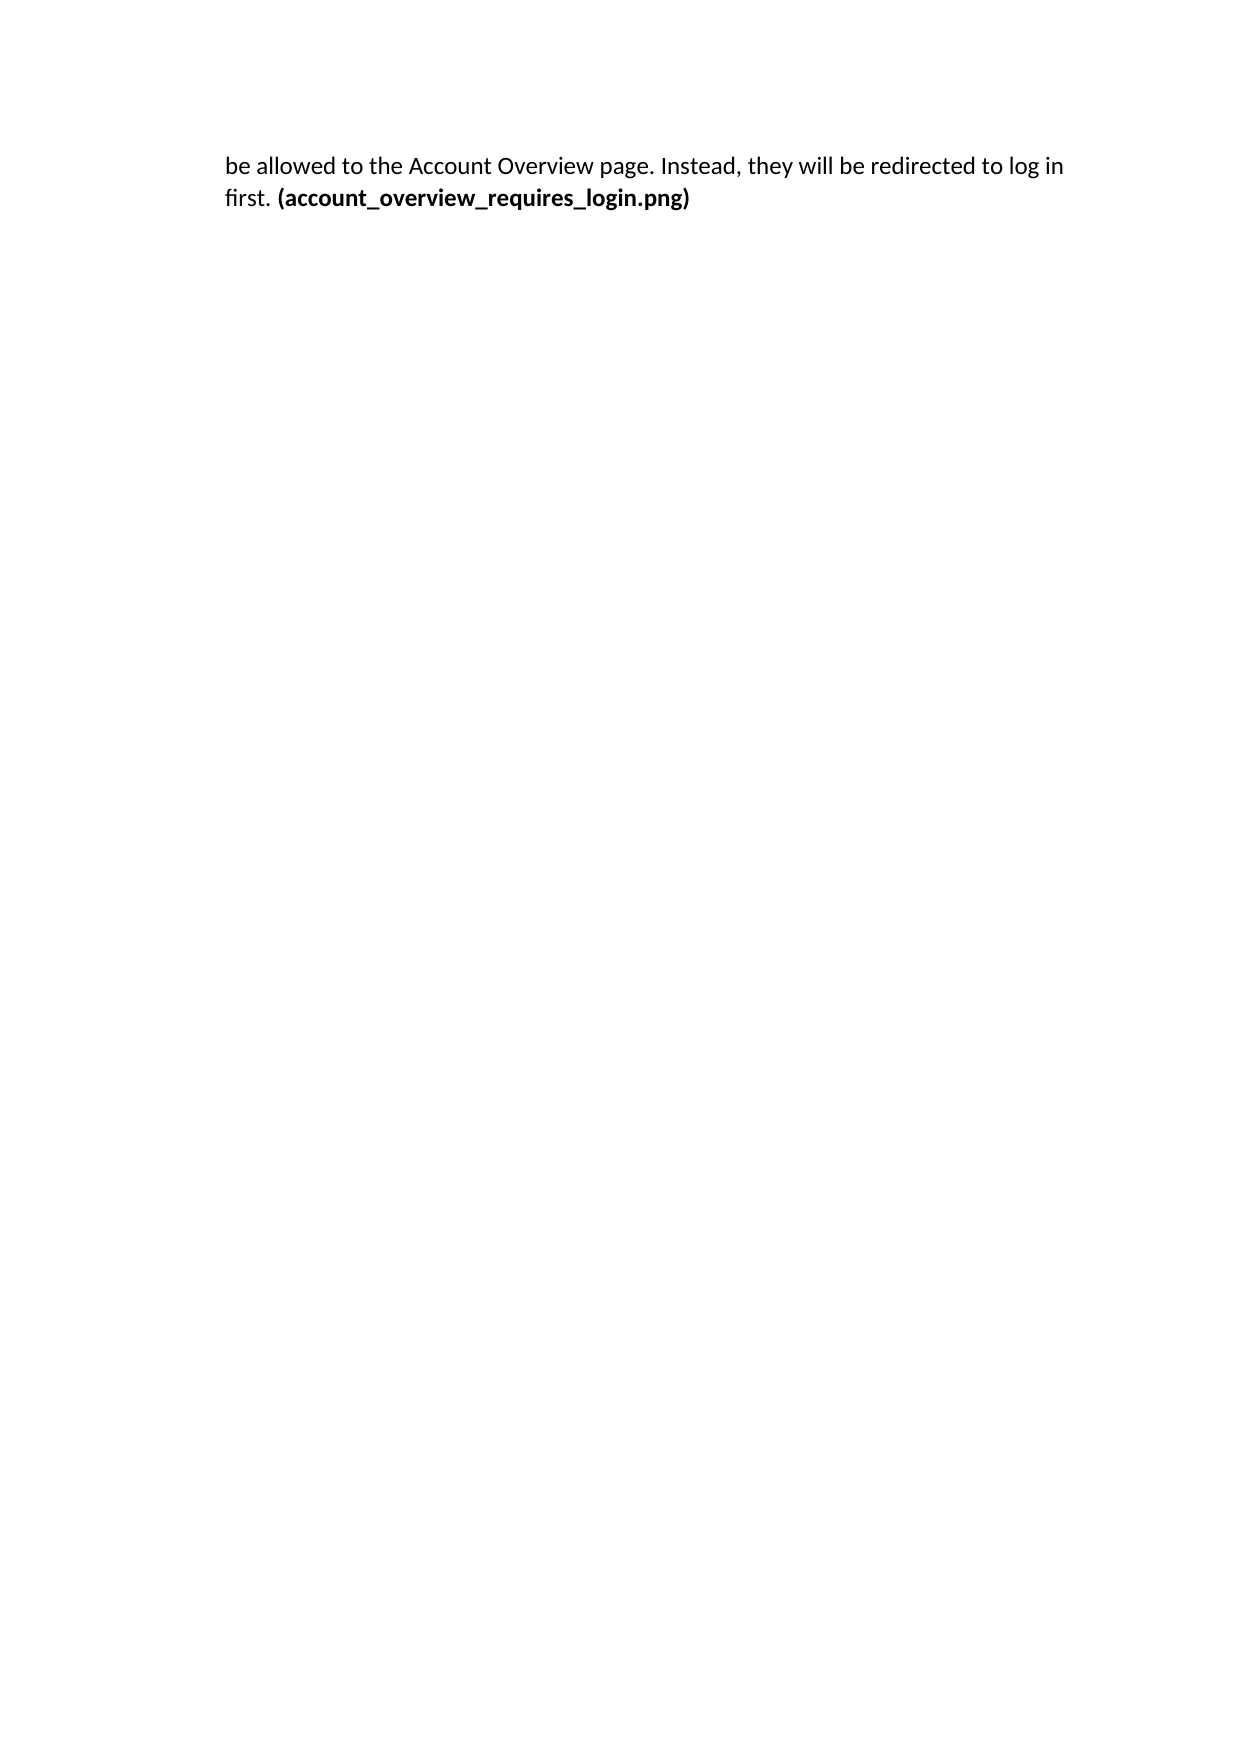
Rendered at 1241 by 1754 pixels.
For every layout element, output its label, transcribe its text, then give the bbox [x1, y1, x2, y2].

list be allowed to the Account Overview page. Instead, they will be redirected to log in first. (account_overview_requires_login.png) [187, 150, 1090, 213]
